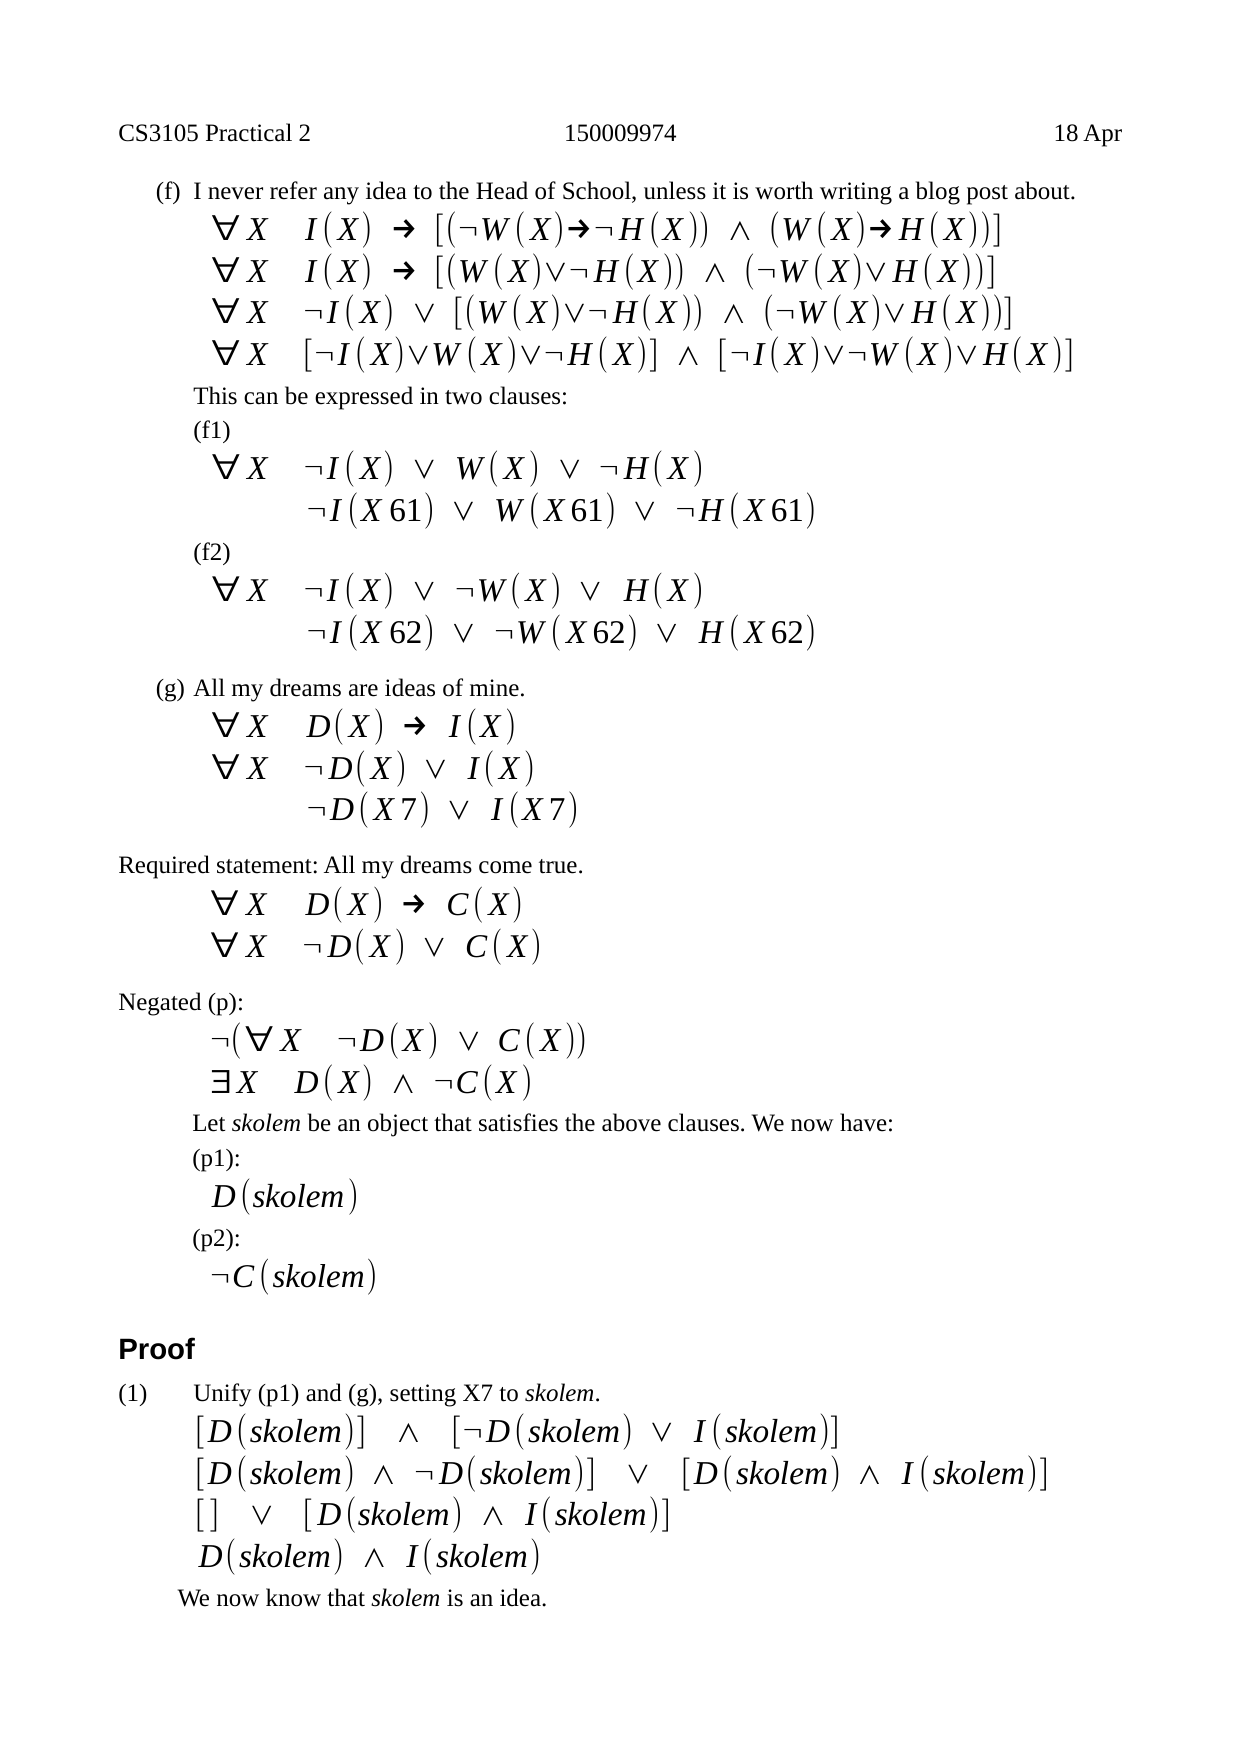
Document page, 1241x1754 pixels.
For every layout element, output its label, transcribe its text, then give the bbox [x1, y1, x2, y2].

list All my dreams are ideas of mine. [156, 673, 1122, 830]
list Unify (p1) and (g), setting X7 to skolem. We now know that skolem is an idea. [118, 1378, 1122, 1612]
subtitle Proof [118, 1332, 1122, 1366]
text Negated (p): Let skolem be an object that satisfies the above clauses. We now have: (p1): (p2): [118, 987, 1122, 1297]
list I never refer any idea to the Head of School, unless it is worth writing a blog post about. This can be expressed in two clauses: (f1) (f2) [156, 176, 1122, 653]
text Required statement: All my dreams come true. [118, 851, 1122, 966]
